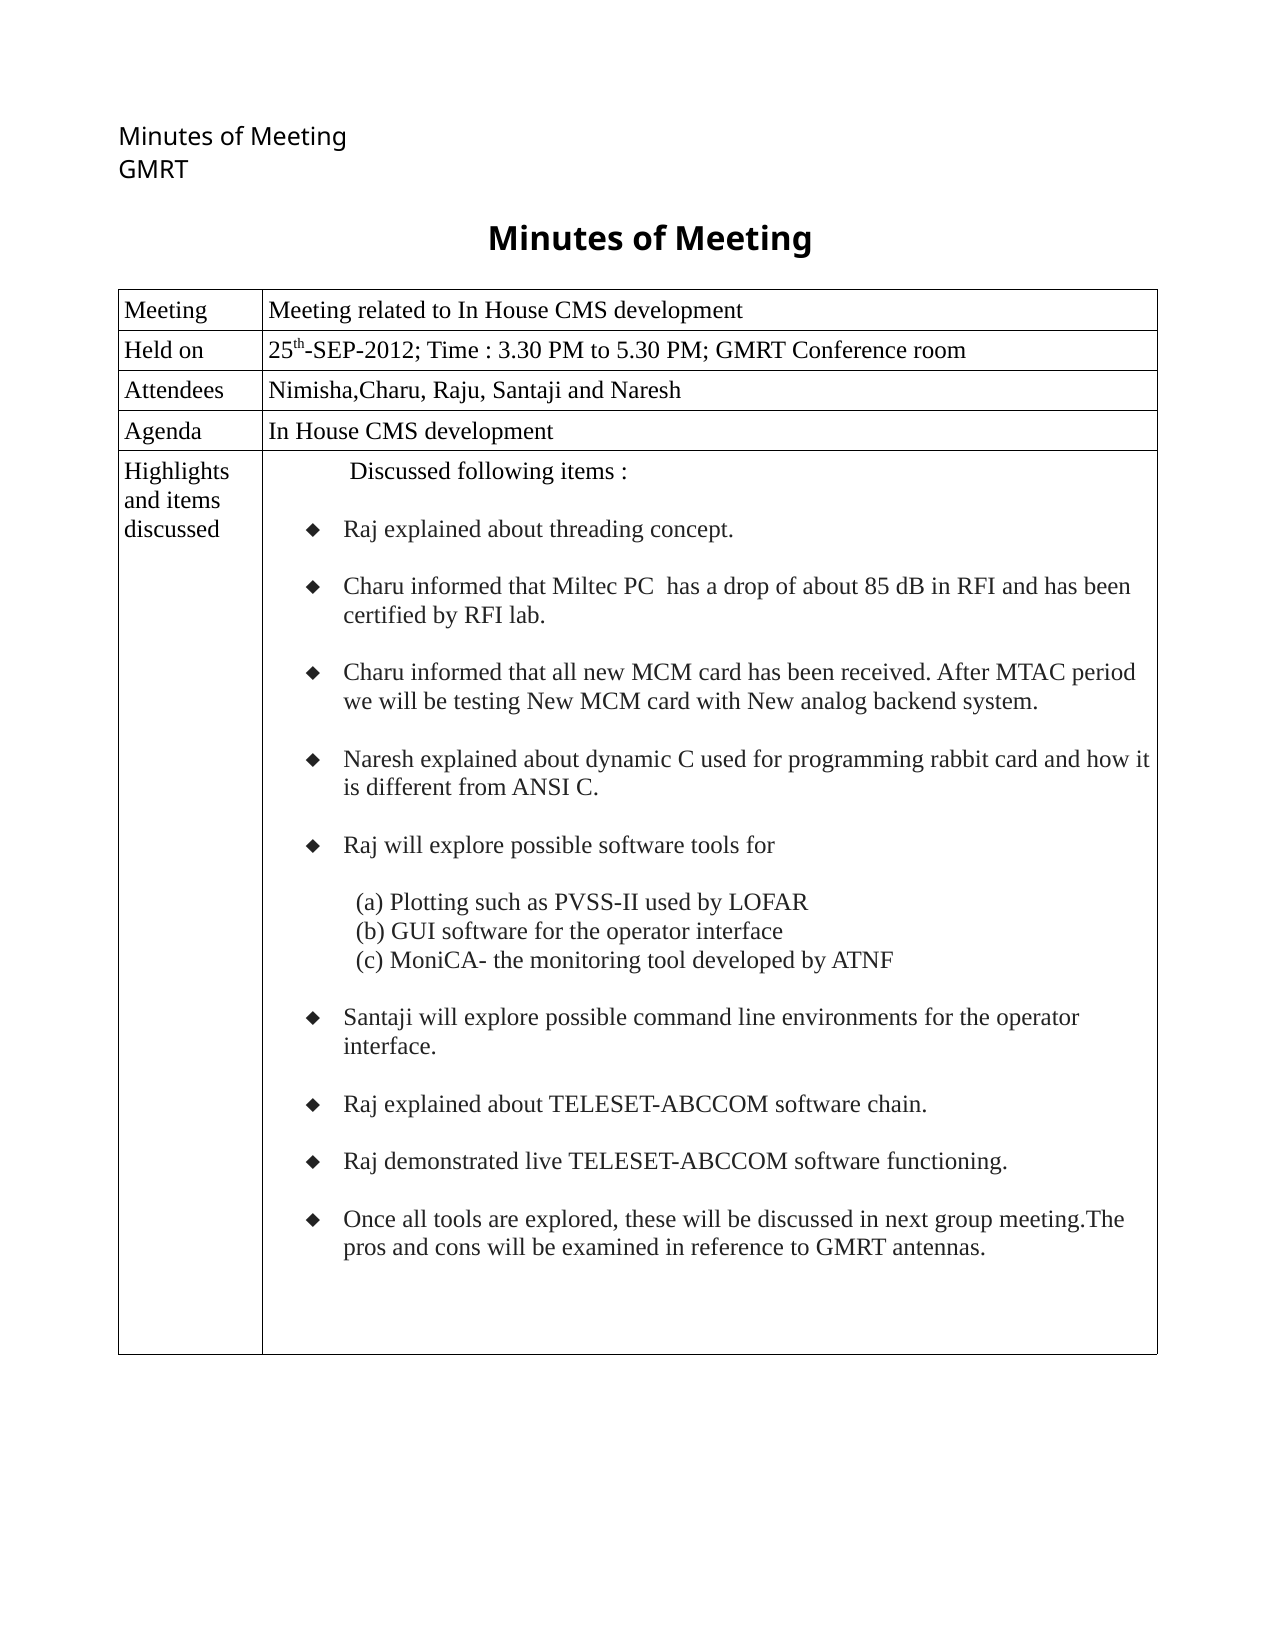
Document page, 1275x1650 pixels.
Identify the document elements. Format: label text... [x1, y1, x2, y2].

text GMRT [118, 152, 1157, 186]
table_header Meeting related to In House CMS development [263, 290, 1157, 329]
table_cell Held on [119, 331, 262, 370]
table_cell Discussed following items : Raj explained about threading concept. Charu informed that Miltec PC has a drop of about 85 dB in RFI and has been certified by RFI lab. Charu informed that all new MCM card has been received. After MTAC period we will be testing New MCM card with New analog backend system. Naresh explained about dynamic C used for programming rabbit card and how it is different from ANSI C. Raj will explore possible software tools for (a) Plotting such as PVSS-II used by LOFAR (b) GUI software for the operator interface (c) MoniCA- the monitoring tool developed by ATNF Santaji will explore possible command line environments for the operator interface. Raj explained about TELESET-ABCCOM software chain. Raj demonstrated live TELESET-ABCCOM software functioning. Once all tools are explored, these will be discussed in next group meeting.The pros and cons will be examined in reference to GMRT antennas. [263, 451, 1157, 1354]
table_cell Attendees [119, 371, 262, 410]
table_cell Highlights and items discussed [119, 451, 262, 1354]
table_cell In House CMS development [263, 411, 1157, 450]
text Minutes of Meeting [118, 118, 1157, 152]
table_header Meeting [119, 290, 262, 329]
text Minutes of Meeting [118, 215, 1157, 260]
table_cell 25th-SEP-2012; Time : 3.30 PM to 5.30 PM; GMRT Conference room [263, 331, 1157, 370]
table_cell Agenda [119, 411, 262, 450]
table_cell Nimisha,Charu, Raju, Santaji and Naresh [263, 371, 1157, 410]
